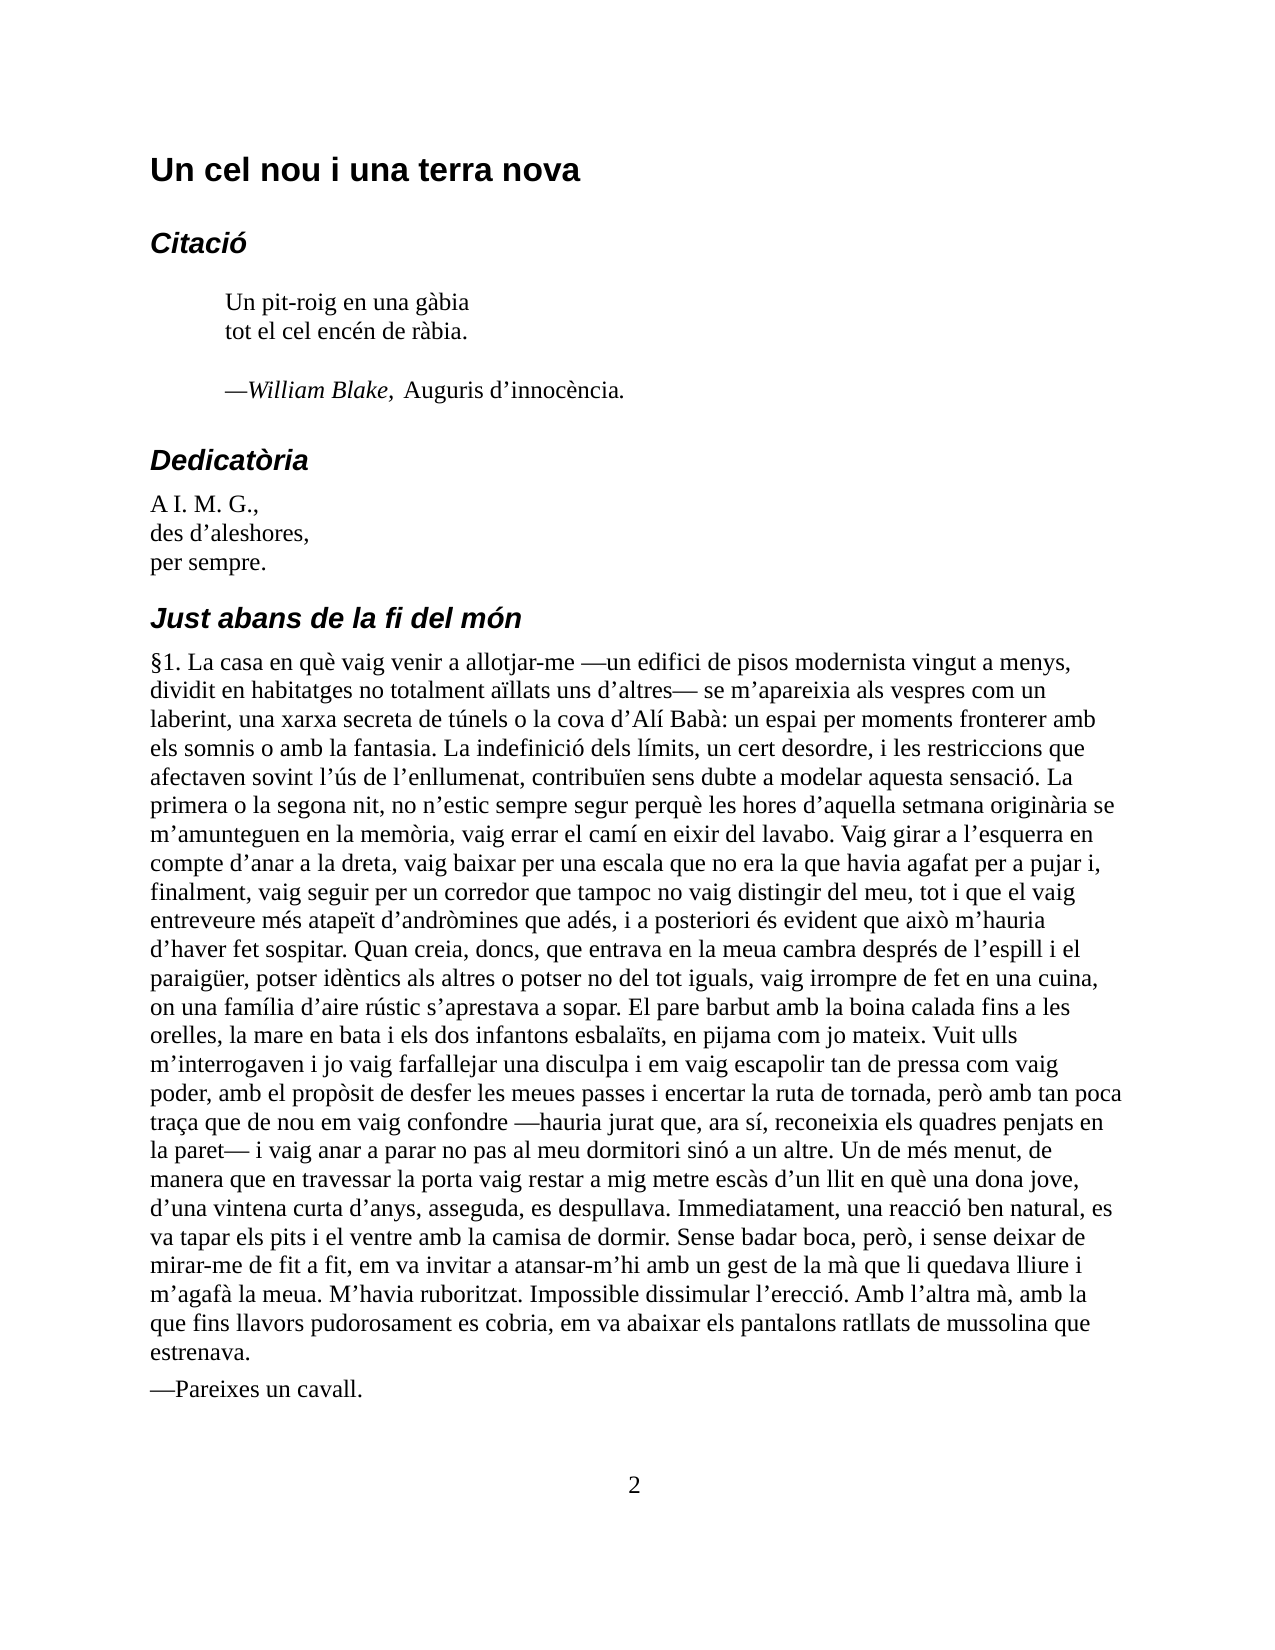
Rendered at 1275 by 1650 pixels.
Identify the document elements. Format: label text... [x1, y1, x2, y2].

text §1. La casa en què vaig venir a allotjar-me —un edifici de pisos modernista vingut a menys, dividit en habitatges no totalment aïllats uns d’altres— se m’apareixia als vespres com un laberint, una xarxa secreta de túnels o la cova d’Alí Babà: un espai per moments fronterer amb els somnis o amb la fantasia. La indefinició dels límits, un cert desordre, i les restriccions que afectaven sovint l’ús de l’enllumenat, contribuïen sens dubte a modelar aquesta sensació. La primera o la segona nit, no n’estic sempre segur perquè les hores d’aquella setmana originària se m’amunteguen en la memòria, vaig errar el camí en eixir del lavabo. Vaig girar a l’esquerra en compte d’anar a la dreta, vaig baixar per una escala que no era la que havia agafat per a pujar i, finalment, vaig seguir per un corredor que tampoc no vaig distingir del meu, tot i que el vaig entreveure més atapeït d’andròmines que adés, i a posteriori és evident que això m’hauria d’haver fet sospitar. Quan creia, doncs, que entrava en la meua cambra després de l’espill i el paraigüer, potser idèntics als altres o potser no del tot iguals, vaig irrompre de fet en una cuina, on una família d’aire rústic s’aprestava a sopar. El pare barbut amb la boina calada fins a les orelles, la mare en bata i els dos infantons esbalaïts, en pijama com jo mateix. Vuit ulls m’interrogaven i jo vaig farfallejar una disculpa i em vaig escapolir tan de pressa com vaig poder, amb el propòsit de desfer les meues passes i encertar la ruta de tornada, però amb tan poca traça que de nou em vaig confondre —hauria jurat que, ara sí, reconeixia els quadres penjats en la paret— i vaig anar a parar no pas al meu dormitori sinó a un altre. Un de més menut, de manera que en travessar la porta vaig restar a mig metre escàs d’un llit en què una dona jove, d’una vintena curta d’anys, asseguda, es despullava. Immediatament, una reacció ben natural, es va tapar els pits i el ventre amb la camisa de dormir. Sense badar boca, però, i sense deixar de mirar-me de fit a fit, em va invitar a atansar-m’hi amb un gest de la mà que li quedava lliure i m’agafà la meua. M’havia ruboritzat. Impossible dissimular l’erecció. Amb l’altra mà, amb la que fins llavors pudorosament es cobria, em va abaixar els pantalons ratllats de mussolina que estrenava. [150, 647, 1125, 1366]
subtitle Dedicatòria [150, 443, 1125, 477]
text A I. M. G., des d’aleshores, per sempre. [150, 489, 1125, 576]
text —Pareixes un cavall. [150, 1374, 1125, 1403]
subtitle Un cel nou i una terra nova [150, 150, 1125, 189]
text Un pit-roig en una gàbia tot el cel encén de ràbia. [225, 287, 1125, 345]
subtitle Citació [150, 226, 1125, 260]
text —William Blake, Auguris d’innocència. [225, 375, 1125, 403]
subtitle Just abans de la fi del món [150, 601, 1125, 634]
